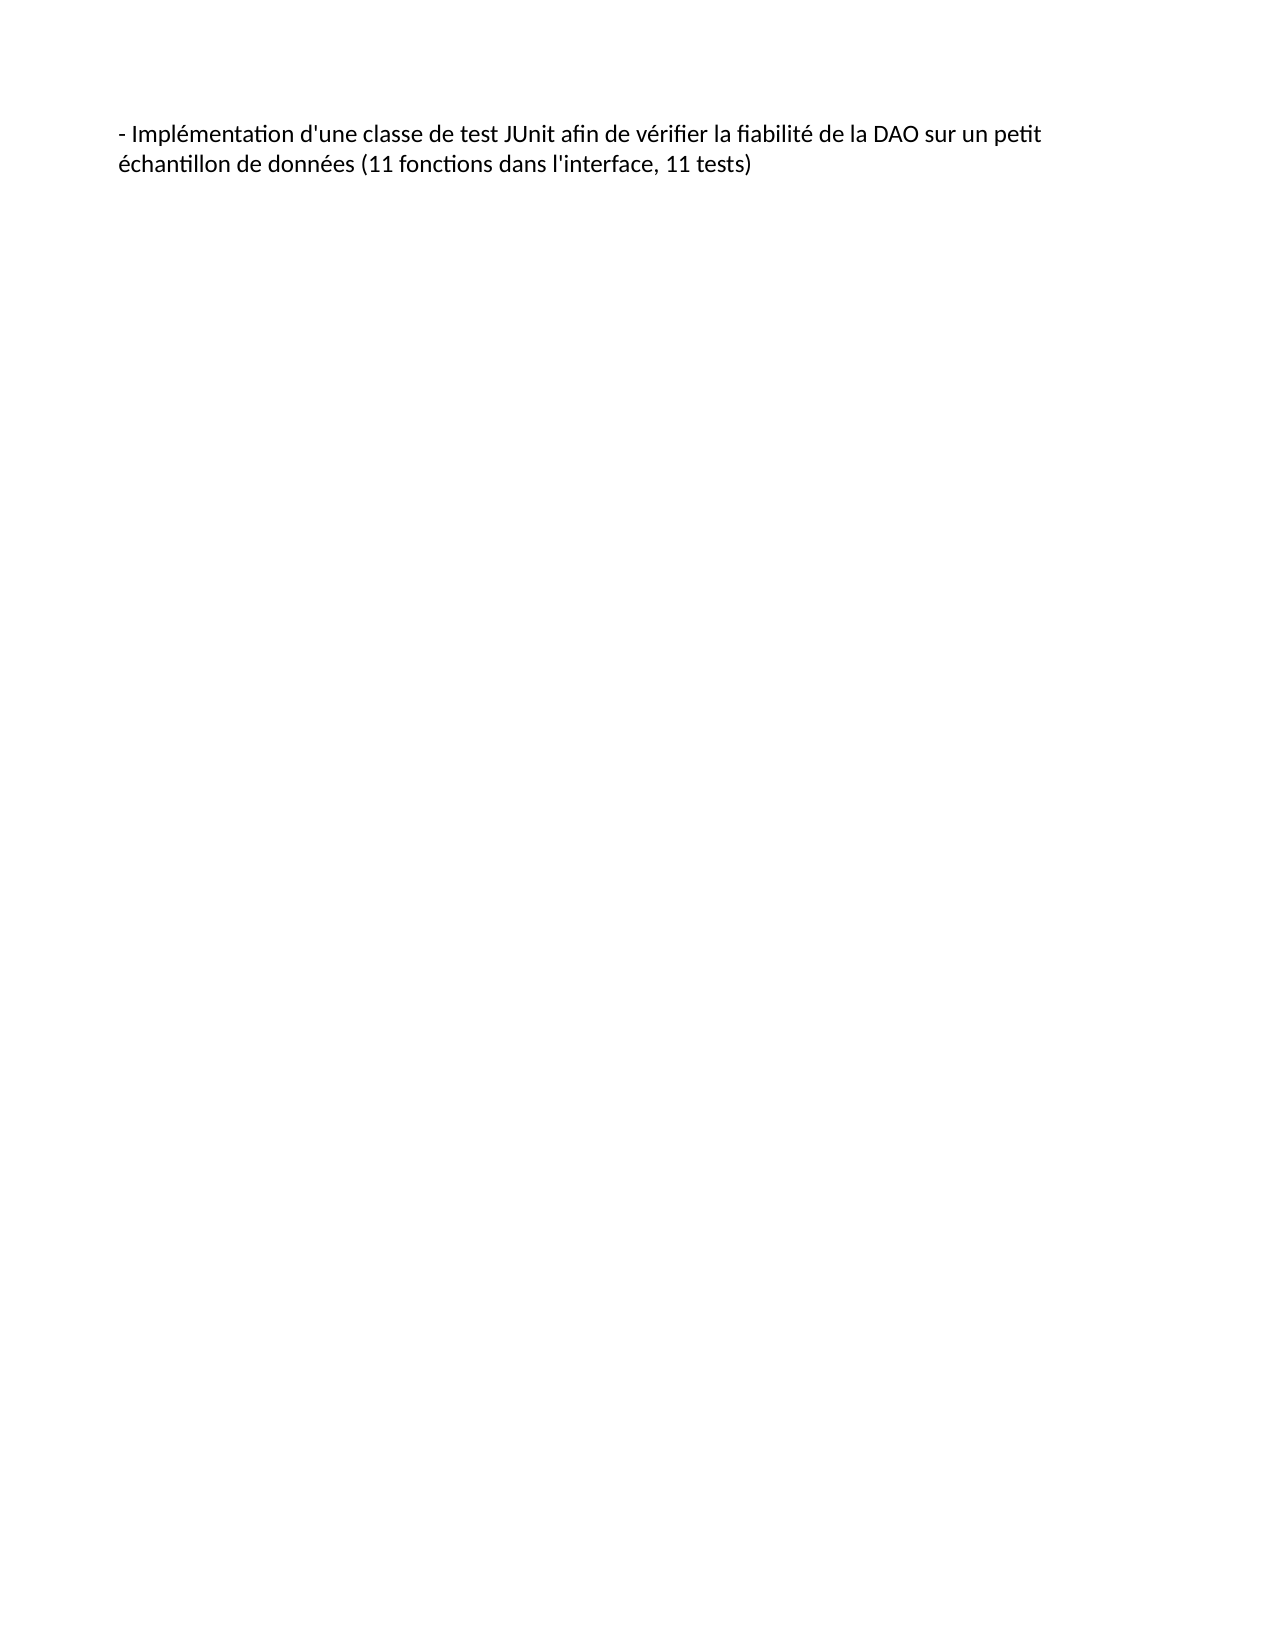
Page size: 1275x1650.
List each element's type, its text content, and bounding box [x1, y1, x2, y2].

text - Implémentation d'une classe de test JUnit afin de vérifier la fiabilité de la DAO sur un petit échantillon de données (11 fonctions dans l'interface, 11 tests) [118, 118, 1157, 179]
